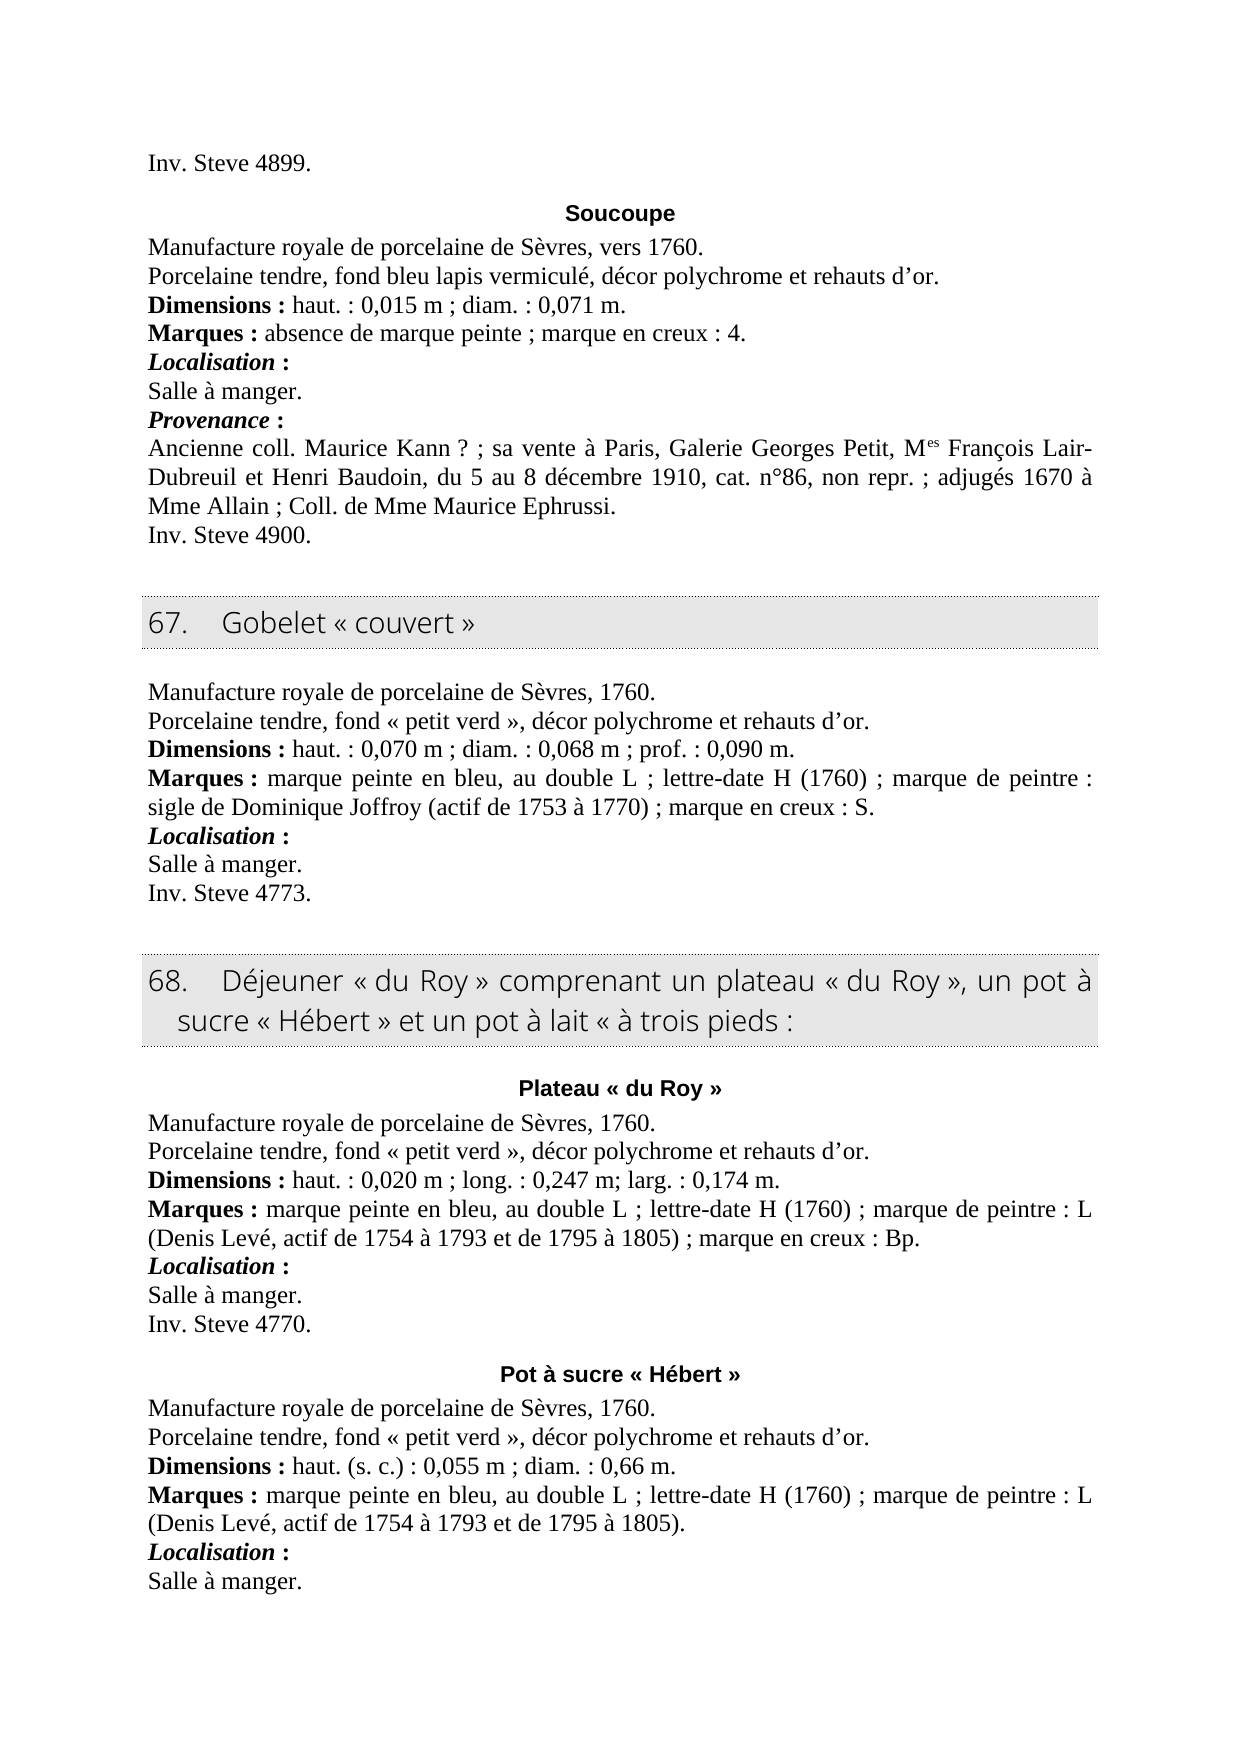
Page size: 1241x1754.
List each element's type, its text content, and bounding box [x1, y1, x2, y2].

text Localisation : [148, 1251, 1093, 1280]
text Manufacture royale de porcelaine de Sèvres, 1760. [148, 1393, 1093, 1422]
text Localisation : [148, 821, 1093, 849]
text Salle à manger. [148, 1566, 1093, 1595]
text Localisation : [148, 347, 1093, 376]
text Salle à manger. [148, 1280, 1093, 1309]
text Dimensions : haut. : 0,020 m ; long. : 0,247 m; larg. : 0,174 m. [148, 1165, 1093, 1194]
text Salle à manger. [148, 849, 1093, 878]
text Inv. Steve 4773. [148, 878, 1093, 907]
subtitle Pot à sucre « Hébert » [148, 1361, 1093, 1388]
subtitle Soucoupe [148, 200, 1093, 226]
text Porcelaine tendre, fond bleu lapis vermiculé, décor polychrome et rehauts d’or. [148, 261, 1093, 290]
subtitle Gobelet « couvert » [142, 596, 1098, 648]
text Ancienne coll. Maurice Kann ? ; sa vente à Paris, Galerie Georges Petit, Mes François Lair-Dubreuil et Henri Baudoin, du 5 au 8 décembre 1910, cat. n°86, non repr. ; adjugés 1670 à Mme Allain ; Coll. de Mme Maurice Ephrussi. [148, 433, 1093, 520]
text Marques : marque peinte en bleu, au double L ; lettre-date H (1760) ; marque de peintre : sigle de Dominique Joffroy (actif de 1753 à 1770) ; marque en creux : S. [148, 763, 1093, 821]
text Marques : marque peinte en bleu, au double L ; lettre-date H (1760) ; marque de peintre : L (Denis Levé, actif de 1754 à 1793 et de 1795 à 1805) ; marque en creux : Bp. [148, 1194, 1093, 1251]
text Marques : absence de marque peinte ; marque en creux : 4. [148, 318, 1093, 347]
subtitle Plateau « du Roy » [148, 1075, 1093, 1102]
text Dimensions : haut. : 0,015 m ; diam. : 0,071 m. [148, 290, 1093, 318]
text Localisation : [148, 1537, 1093, 1566]
text Inv. Steve 4900. [148, 520, 1093, 548]
text Marques : marque peinte en bleu, au double L ; lettre-date H (1760) ; marque de peintre : L (Denis Levé, actif de 1754 à 1793 et de 1795 à 1805). [148, 1480, 1093, 1537]
text Dimensions : haut. : 0,070 m ; diam. : 0,068 m ; prof. : 0,090 m. [148, 734, 1093, 763]
text Porcelaine tendre, fond « petit verd », décor polychrome et rehauts d’or. [148, 1422, 1093, 1451]
text Dimensions : haut. (s. c.) : 0,055 m ; diam. : 0,66 m. [148, 1451, 1093, 1480]
text Porcelaine tendre, fond « petit verd », décor polychrome et rehauts d’or. [148, 706, 1093, 734]
text Provenance : [148, 405, 1093, 433]
text Inv. Steve 4899. [148, 148, 1093, 176]
text Porcelaine tendre, fond « petit verd », décor polychrome et rehauts d’or. [148, 1136, 1093, 1165]
text Inv. Steve 4770. [148, 1309, 1093, 1338]
text Manufacture royale de porcelaine de Sèvres, 1760. [148, 1108, 1093, 1136]
text Salle à manger. [148, 376, 1093, 405]
text Manufacture royale de porcelaine de Sèvres, 1760. [148, 677, 1093, 706]
text Manufacture royale de porcelaine de Sèvres, vers 1760. [148, 232, 1093, 261]
subtitle Déjeuner « du Roy » comprenant un plateau « du Roy », un pot à sucre « Hébert » et un pot à lait « à trois pieds : [142, 954, 1098, 1046]
